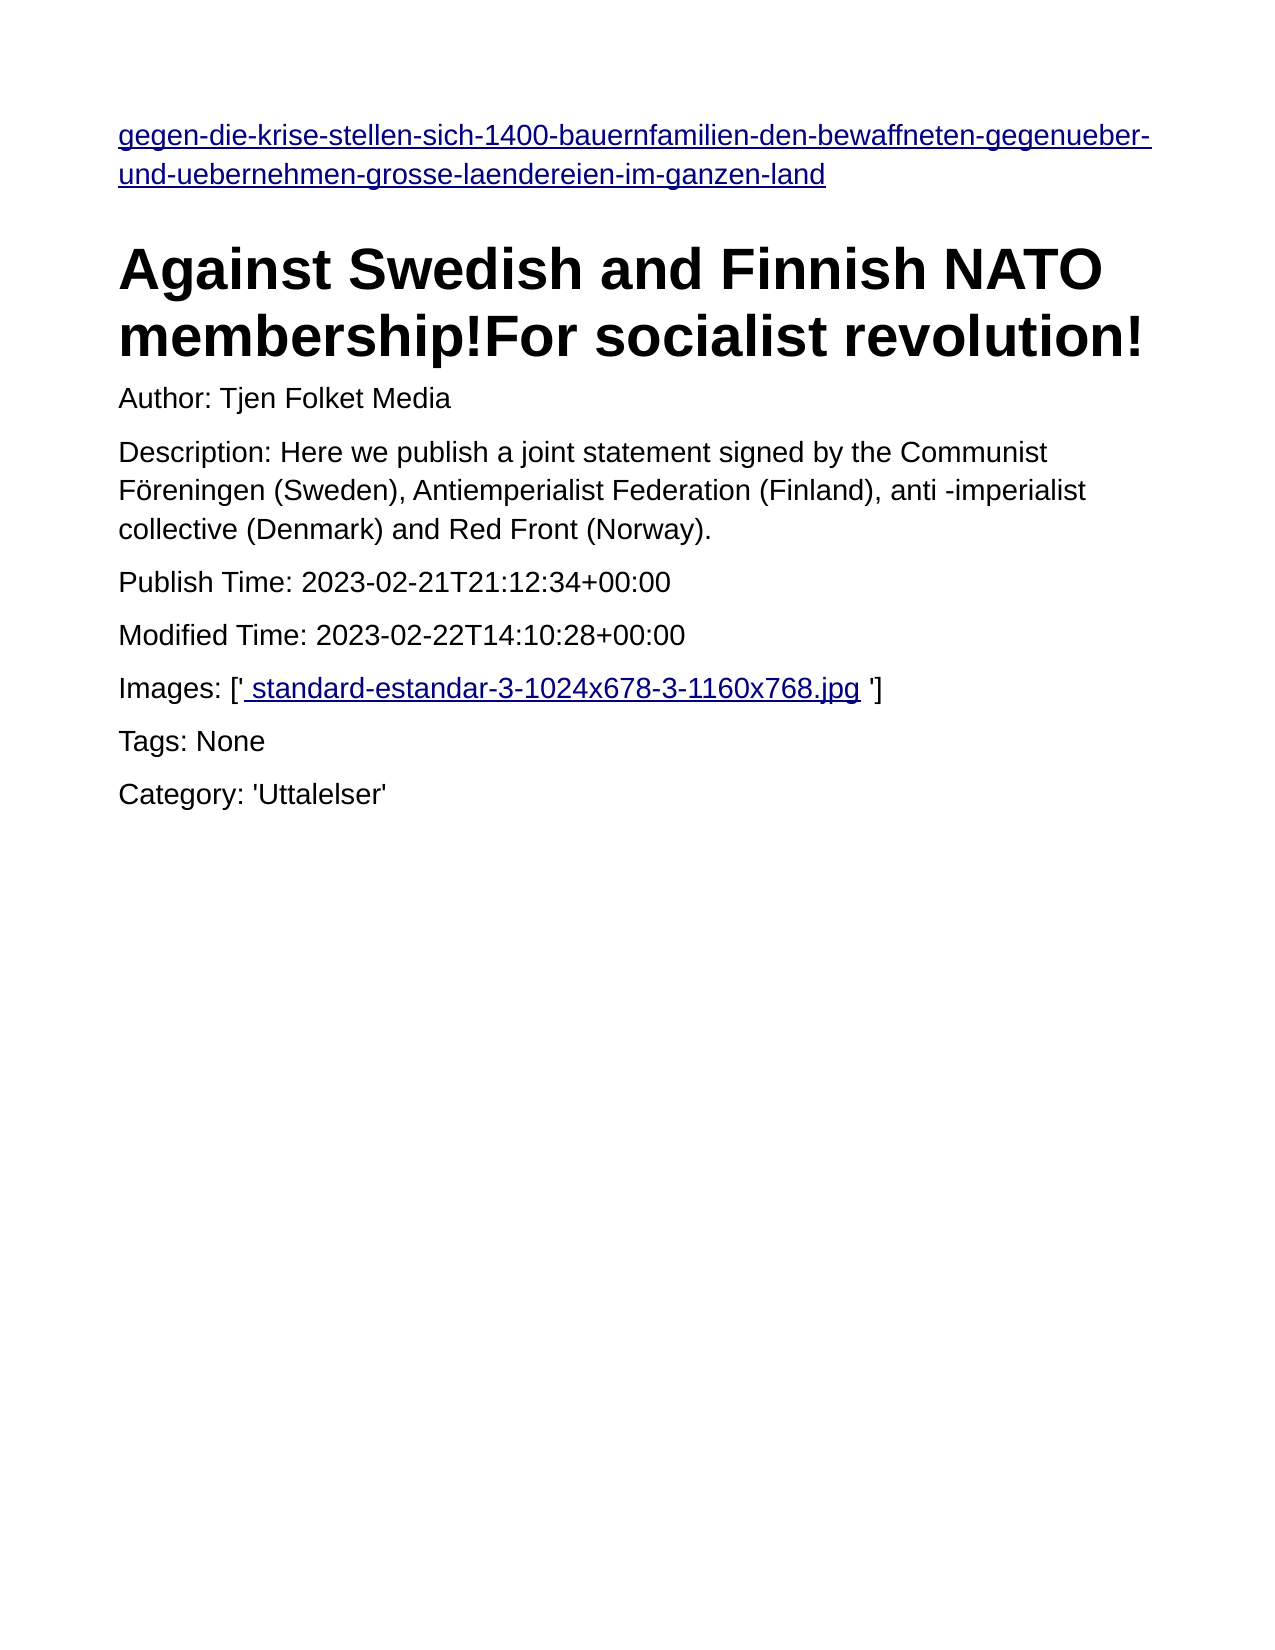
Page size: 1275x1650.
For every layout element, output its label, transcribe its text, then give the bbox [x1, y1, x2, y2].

text Tags: None [118, 724, 1157, 758]
text Author: Tjen Folket Media [118, 381, 1157, 415]
text Publish Time: 2023-02-21T21:12:34+00:00 [118, 565, 1157, 598]
text Modified Time: 2023-02-22T14:10:28+00:00 [118, 618, 1157, 651]
text Category: 'Uttalelser' [118, 777, 1157, 811]
subtitle Against Swedish and Finnish NATO membership!For socialist revolution! [118, 235, 1157, 369]
text Description: Here we publish a joint statement signed by the Communist Föreningen (Sweden), Antiemperialist Federation (Finland), anti -imperialist collective (Denmark) and Red Front (Norway). [118, 434, 1157, 545]
text Images: [' standard-estandar-3-1024x678-3-1160x768.jpg '] [118, 671, 1157, 704]
text gegen-die-krise-stellen-sich-1400-bauernfamilien-den-bewaffneten-gegenueber-und-uebernehmen-grosse-laendereien-im-ganzen-land [118, 118, 1157, 190]
